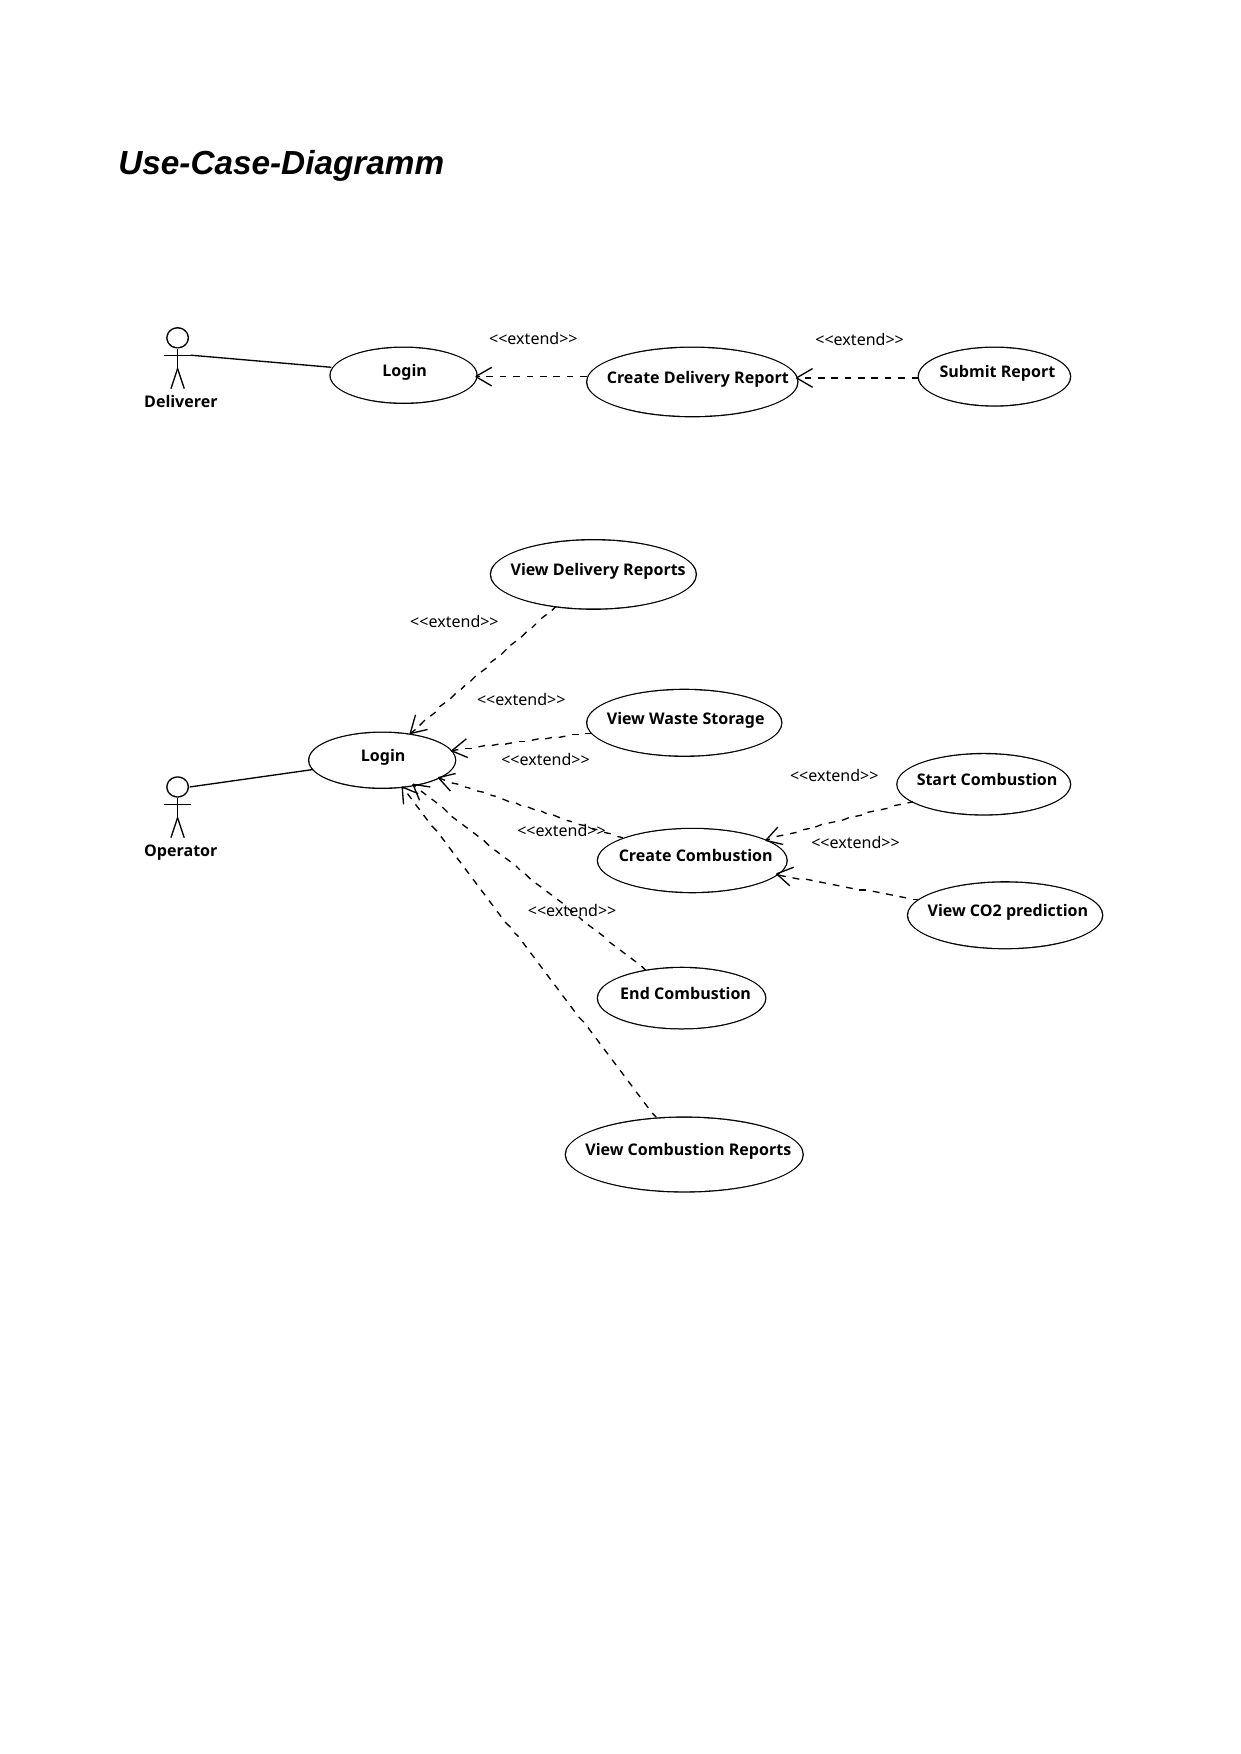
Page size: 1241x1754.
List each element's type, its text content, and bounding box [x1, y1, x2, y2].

subtitle Use-Case-Diagramm [118, 143, 1122, 182]
